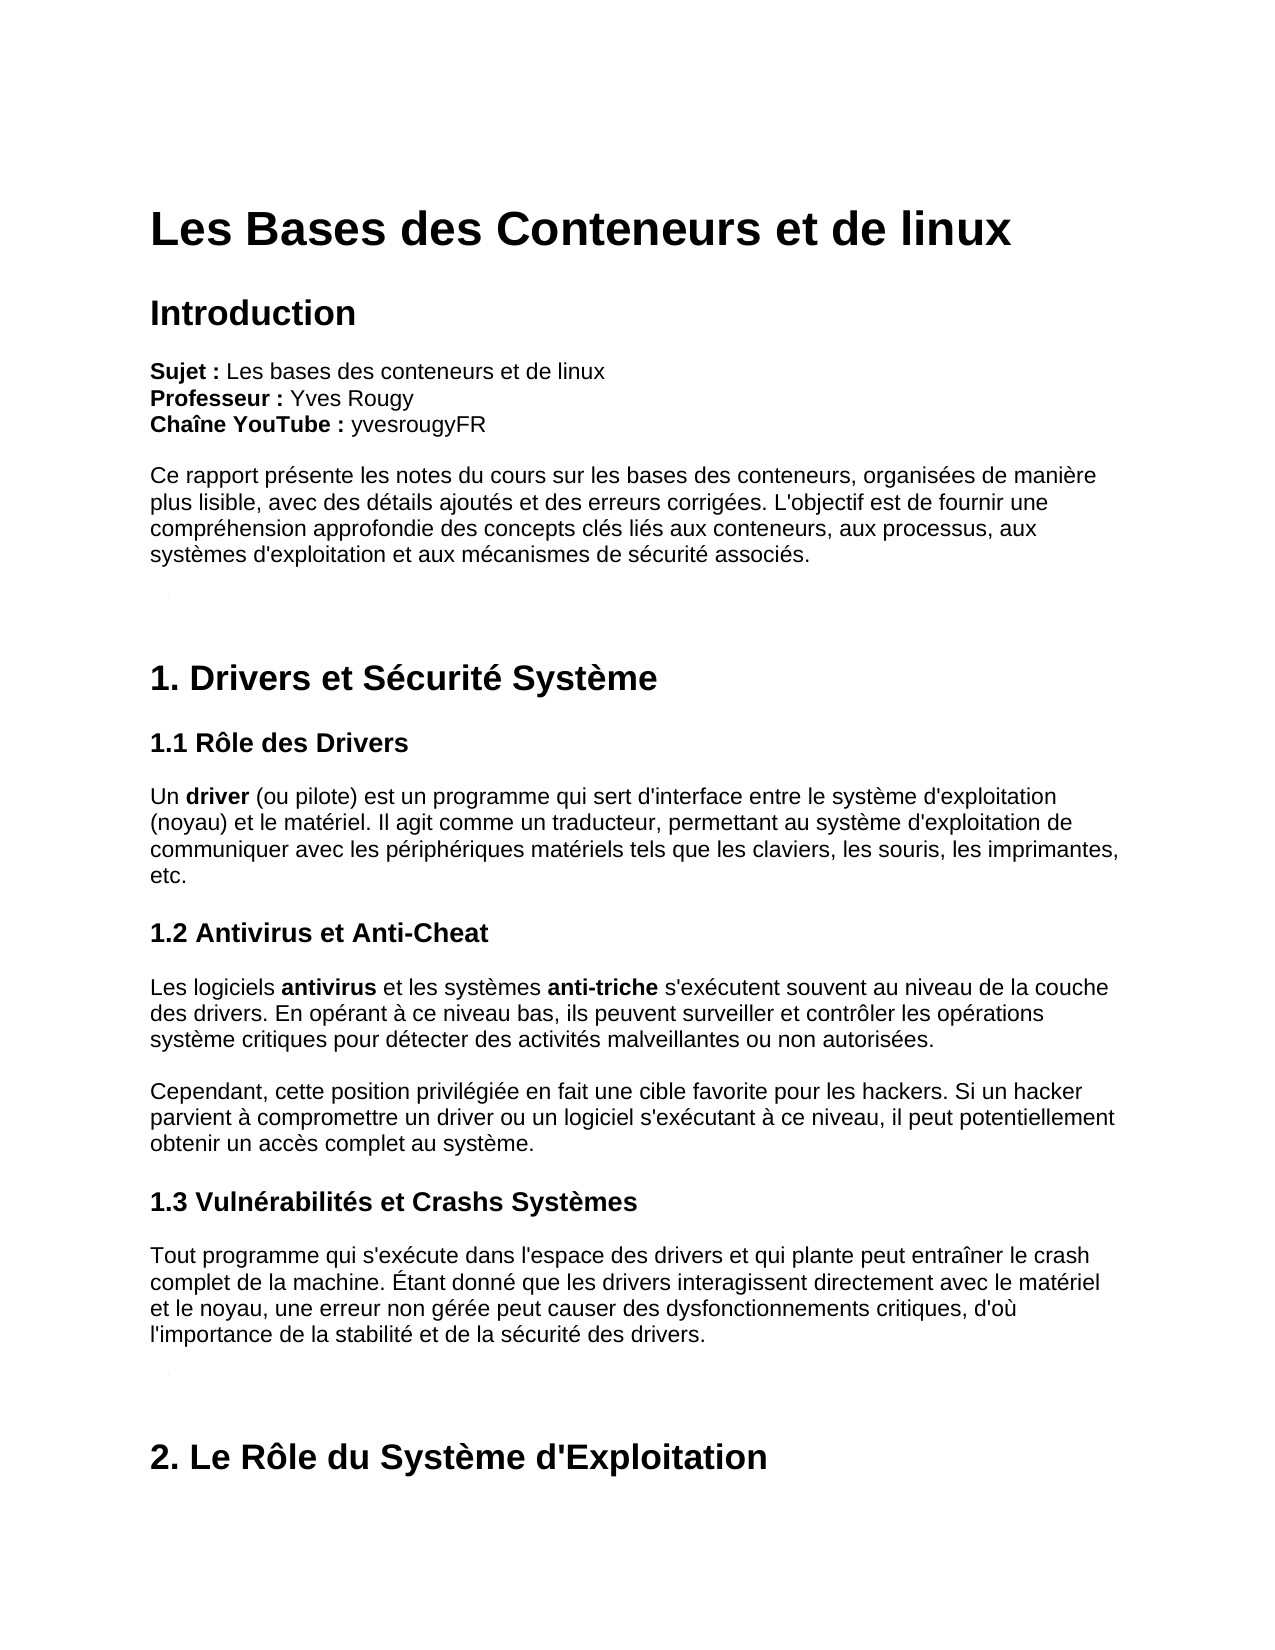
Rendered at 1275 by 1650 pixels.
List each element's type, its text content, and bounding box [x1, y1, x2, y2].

text Un driver (ou pilote) est un programme qui sert d'interface entre le système d'exploitation (noyau) et le matériel. Il agit comme un traducteur, permettant au système d'exploitation de communiquer avec les périphériques matériels tels que les claviers, les souris, les imprimantes, etc. [150, 783, 1125, 888]
text Cependant, cette position privilégiée en fait une cible favorite pour les hackers. Si un hacker parvient à compromettre un driver ou un logiciel s'exécutant à ce niveau, il peut potentiellement obtenir un accès complet au système. [150, 1078, 1125, 1157]
subtitle 1.3 Vulnérabilités et Crashs Systèmes [150, 1186, 1125, 1217]
text Tout programme qui s'exécute dans l'espace des drivers et qui plante peut entraîner le crash complet de la machine. Étant donné que les drivers interagissent directement avec le matériel et le noyau, une erreur non gérée peut causer des dysfonctionnements critiques, d'où l'importance de la stabilité et de la sécurité des drivers. [150, 1242, 1125, 1348]
subtitle Introduction [150, 293, 1125, 333]
subtitle 1.1 Rôle des Drivers [150, 727, 1125, 758]
text Sujet : Les bases des conteneurs et de linux Professeur : Yves Rougy Chaîne YouTube : yvesrougyFR [150, 358, 1125, 437]
subtitle 1. Drivers et Sécurité Système [150, 657, 1125, 697]
subtitle Les Bases des Conteneurs et de linux [150, 200, 1125, 255]
subtitle 2. Le Rôle du Système d'Exploitation [150, 1436, 1125, 1477]
subtitle 1.2 Antivirus et Anti-Cheat [150, 917, 1125, 949]
text Les logiciels antivirus et les systèmes anti-triche s'exécutent souvent au niveau de la couche des drivers. En opérant à ce niveau bas, ils peuvent surveiller et contrôler les opérations système critiques pour détecter des activités malveillantes ou non autorisées. [150, 974, 1125, 1053]
text Ce rapport présente les notes du cours sur les bases des conteneurs, organisées de manière plus lisible, avec des détails ajoutés et des erreurs corrigées. L'objectif est de fournir une compréhension approfondie des concepts clés liés aux conteneurs, aux processus, aux systèmes d'exploitation et aux mécanismes de sécurité associés. [150, 462, 1125, 568]
